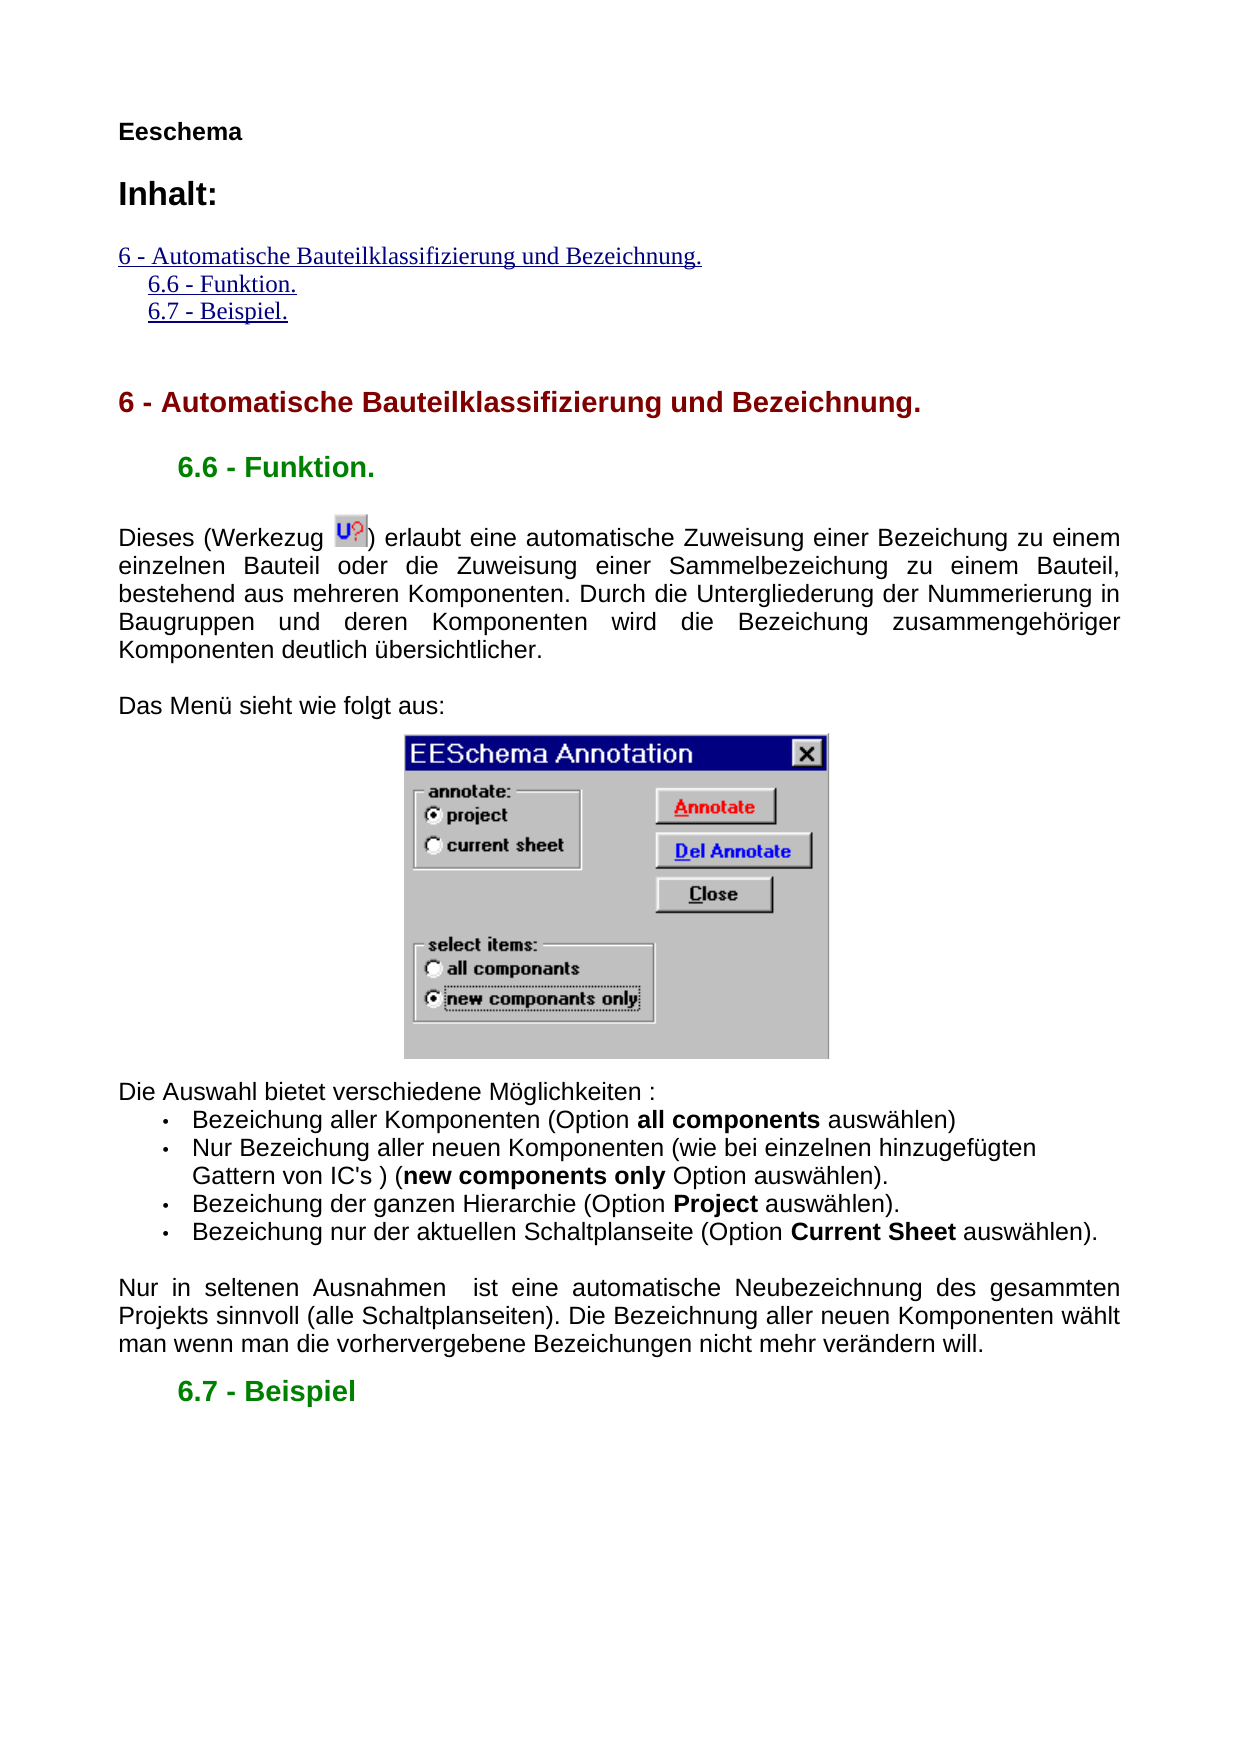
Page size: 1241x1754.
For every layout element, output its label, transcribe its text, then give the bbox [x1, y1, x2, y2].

text Nur in seltenen Ausnahmen ist eine automatische Neubezeichnung des gesammten Projekts sinnvoll (alle Schaltplanseiten). Die Bezeichnung aller neuen Komponenten wählt man wenn man die vorhervergebene Bezeichungen nicht mehr verändern will. [118, 1274, 1122, 1358]
text Die Auswahl bietet verschiedene Möglichkeiten : [118, 1078, 1122, 1106]
list Bezeichung nur der aktuellen Schaltplanseite (Option Current Sheet auswählen). [162, 1218, 1122, 1246]
list Bezeichung aller Komponenten (Option all components auswählen) [162, 1106, 1122, 1134]
subtitle Funktion. [177, 451, 1122, 484]
list Bezeichung der ganzen Hierarchie (Option Project auswählen). [162, 1190, 1122, 1218]
list Nur Bezeichung aller neuen Komponenten (wie bei einzelnen hinzugefügten Gattern von IC's ) (new components only Option auswählen). [162, 1134, 1122, 1190]
subtitle Automatische Bauteilklassifizierung und Bezeichnung. [118, 386, 1122, 419]
text 6.7 - Beispiel. [148, 297, 1122, 325]
text 6 - Automatische Bauteilklassifizierung und Bezeichnung. [118, 242, 1122, 270]
text 6.6 - Funktion. [148, 270, 1122, 297]
text Dieses (Werkezug ) erlaubt eine automatische Zuweisung einer Bezeichung zu einem einzelnen Bauteil oder die Zuweisung einer Sammelbezeichung zu einem Bauteil, bestehend aus mehreren Komponenten. Durch die Untergliederung der Nummerierung in Baugruppen und deren Komponenten wird die Bezeichung zusammengehöriger Komponenten deutlich übersichtlicher. [118, 513, 1122, 664]
subtitle Inhalt: [118, 176, 1122, 213]
subtitle Beispiel [177, 1374, 1122, 1407]
text Das Menü sieht wie folgt aus: [118, 692, 1122, 720]
